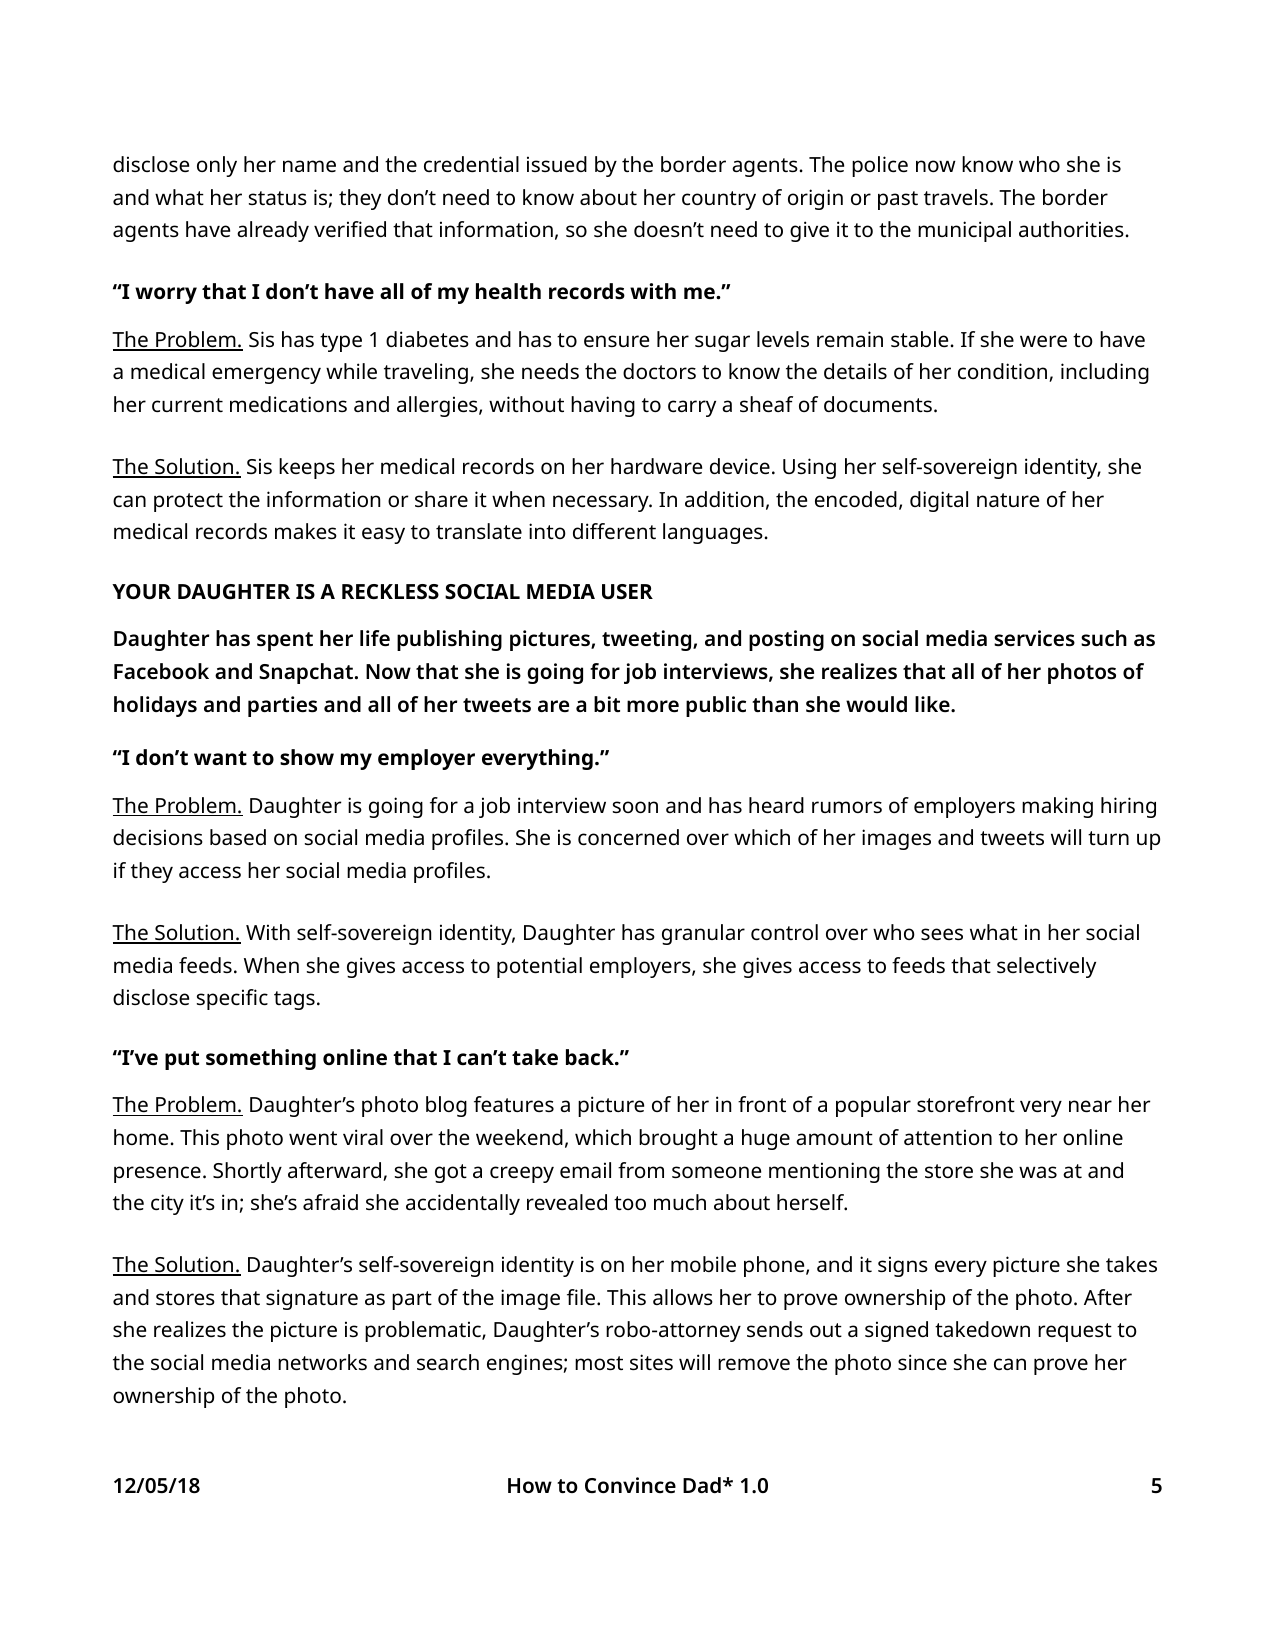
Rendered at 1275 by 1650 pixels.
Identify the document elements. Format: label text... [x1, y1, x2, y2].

subtitle Your Daughter is a Reckless Social Media User [112, 577, 1162, 605]
text disclose only her name and the credential issued by the border agents. The police now know who she is and what her status is; they don’t need to know about her country of origin or past travels. The border agents have already verified that information, so she doesn’t need to give it to the municipal authorities. [112, 150, 1162, 244]
text The Solution. Daughter’s self-sovereign identity is on her mobile phone, and it signs every picture she takes and stores that signature as part of the image file. This allows her to prove ownership of the photo. After she realizes the picture is problematic, Daughter’s robo-attorney sends out a signed takedown request to the social media networks and search engines; most sites will remove the photo since she can prove her ownership of the photo. [112, 1250, 1162, 1409]
text The Problem. Sis has type 1 diabetes and has to ensure her sugar levels remain stable. If she were to have a medical emergency while traveling, she needs the doctors to know the details of her condition, including her current medications and allergies, without having to carry a sheaf of documents. [112, 325, 1162, 418]
subtitle “I worry that I don’t have all of my health records with me.” [112, 277, 1162, 306]
text The Solution. With self-sovereign identity, Daughter has granular control over who sees what in her social media feeds. When she gives access to potential employers, she gives access to feeds that selectively disclose specific tags. [112, 918, 1162, 1012]
text The Problem. Daughter’s photo blog features a picture of her in front of a popular storefront very near her home. This photo went viral over the weekend, which brought a huge amount of attention to her online presence. Shortly afterward, she got a creepy email from someone mentioning the store she was at and the city it’s in; she’s afraid she accidentally revealed too much about herself. [112, 1091, 1162, 1217]
text The Solution. Sis keeps her medical records on her hardware device. Using her self-sovereign identity, she can protect the information or share it when necessary. In addition, the encoded, digital nature of her medical records makes it easy to translate into different languages. [112, 452, 1162, 546]
subtitle “I’ve put something online that I can’t take back.” [112, 1043, 1162, 1071]
text The Problem. Daughter is going for a job interview soon and has heard rumors of employers making hiring decisions based on social media profiles. She is concerned over which of her images and tweets will turn up if they access her social media profiles. [112, 791, 1162, 884]
subtitle “I don’t want to show my employer everything.” [112, 743, 1162, 772]
text Daughter has spent her life publishing pictures, tweeting, and posting on social media services such as Facebook and Snapchat. Now that she is going for job interviews, she realizes that all of her photos of holidays and parties and all of her tweets are a bit more public than she would like. [112, 624, 1162, 718]
